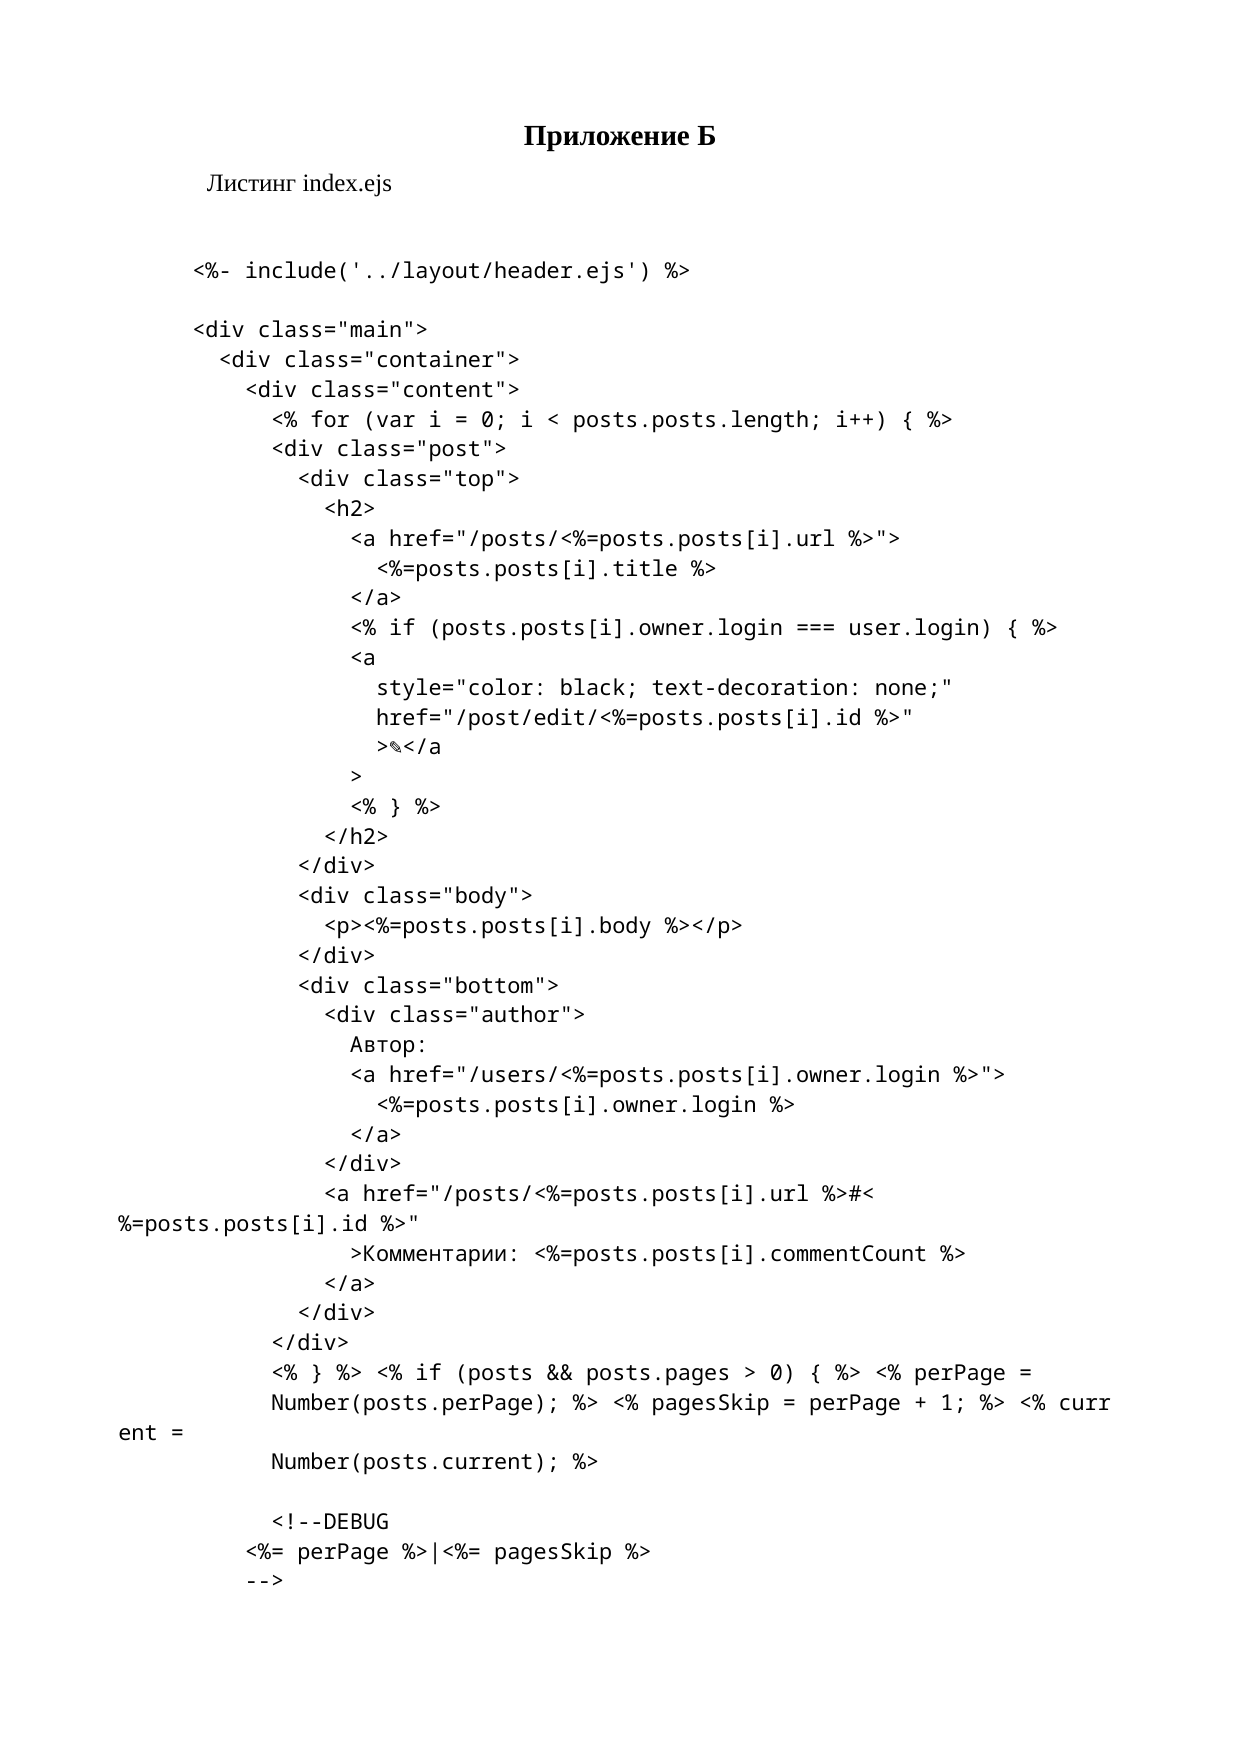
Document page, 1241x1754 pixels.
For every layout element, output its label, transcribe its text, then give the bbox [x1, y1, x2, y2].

text <div class="top"> [118, 463, 1122, 493]
text >Комментарии: <%=posts.posts[i].commentCount %> [118, 1238, 1122, 1268]
text > [118, 761, 1122, 791]
text <% } %> [118, 791, 1122, 821]
text <% for (var i = 0; i < posts.posts.length; i++) { %> [118, 404, 1122, 433]
text <%=posts.posts[i].title %> [118, 553, 1122, 582]
text </a> [118, 1119, 1122, 1148]
text <h2> [118, 493, 1122, 523]
text <div class="post"> [118, 433, 1122, 463]
text <!--DEBUG [118, 1506, 1122, 1536]
text Листинг index.ejs [118, 168, 1122, 197]
text <%- include('../layout/header.ejs') %> [118, 255, 1122, 284]
text <div class="bottom"> [118, 970, 1122, 999]
text <a [118, 642, 1122, 672]
text <%=posts.posts[i].owner.login %> [118, 1089, 1122, 1119]
text <a href="/users/<%=posts.posts[i].owner.login %>"> [118, 1059, 1122, 1089]
text </div> [118, 1297, 1122, 1327]
text <div class="main"> [118, 314, 1122, 344]
text Автор: [118, 1029, 1122, 1059]
text Number(posts.current); %> [118, 1446, 1122, 1476]
text <div class="container"> [118, 344, 1122, 374]
text <p><%=posts.posts[i].body %></p> [118, 910, 1122, 940]
text </div> [118, 1327, 1122, 1357]
text </div> [118, 940, 1122, 970]
text <% if (posts.posts[i].owner.login === user.login) { %> [118, 612, 1122, 642]
text <div class="content"> [118, 374, 1122, 404]
text <a href="/posts/<%=posts.posts[i].url %>"> [118, 523, 1122, 553]
text </h2> [118, 821, 1122, 851]
text <div class="author"> [118, 999, 1122, 1029]
text --> [118, 1566, 1122, 1595]
text </a> [118, 582, 1122, 612]
text >✎</a [118, 731, 1122, 761]
text Number(posts.perPage); %> <% pagesSkip = perPage + 1; %> <% current = [118, 1387, 1122, 1446]
text </a> [118, 1268, 1122, 1297]
text <a href="/posts/<%=posts.posts[i].url %>#<%=posts.posts[i].id %>" [118, 1178, 1122, 1238]
text </div> [118, 851, 1122, 880]
text <div class="body"> [118, 880, 1122, 910]
text <%= perPage %>|<%= pagesSkip %> [118, 1536, 1122, 1566]
subtitle Приложение Б [118, 118, 1122, 152]
text </div> [118, 1148, 1122, 1178]
text <% } %> <% if (posts && posts.pages > 0) { %> <% perPage = [118, 1357, 1122, 1387]
text href="/post/edit/<%=posts.posts[i].id %>" [118, 702, 1122, 731]
text style="color: black; text-decoration: none;" [118, 672, 1122, 702]
